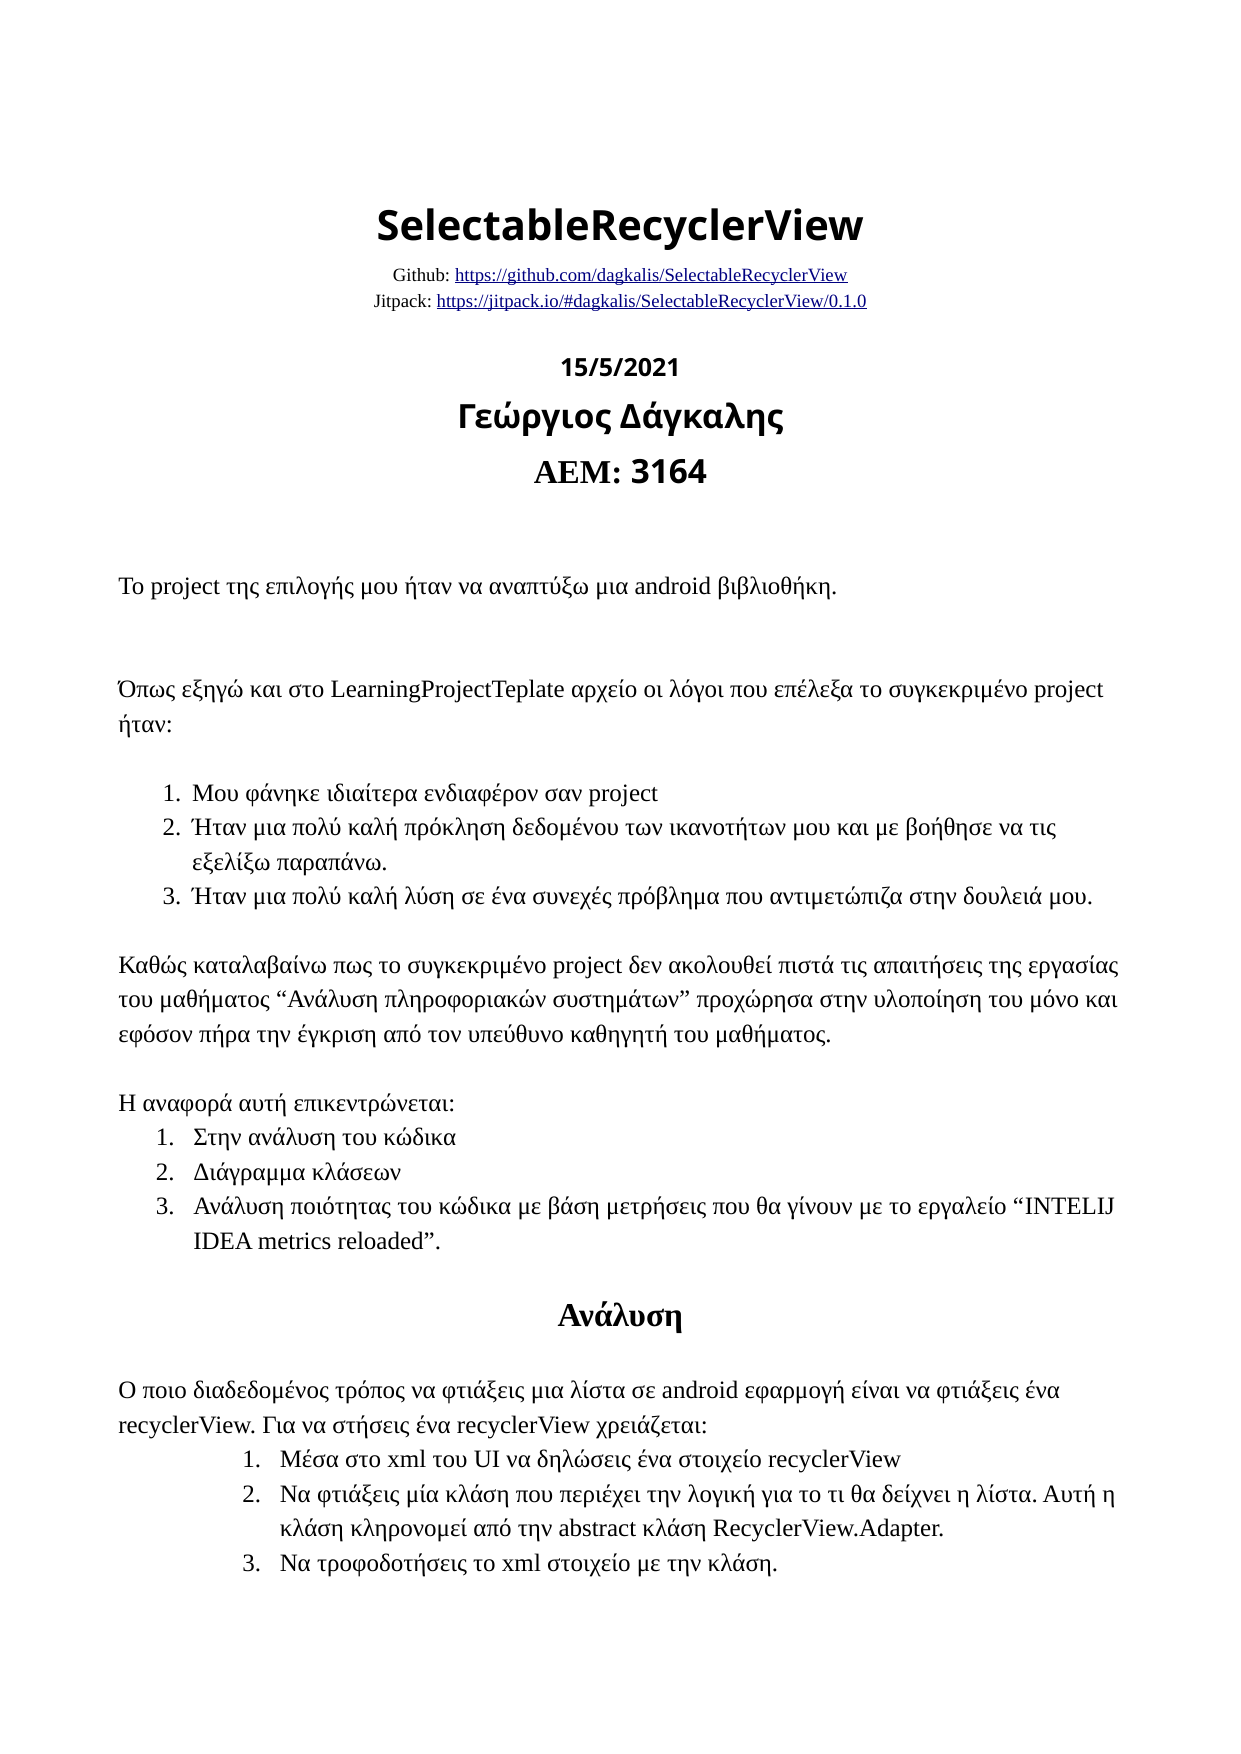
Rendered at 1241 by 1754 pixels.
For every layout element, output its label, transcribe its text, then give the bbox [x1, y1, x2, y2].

list Να τροφοδοτήσεις το xml στοιχείο με την κλάση. [242, 1548, 1122, 1576]
list Να φτιάξεις μία κλάση που περιέχει την λογική για το τι θα δείχνει η λίστα. Αυτή η κλάση κληρονομεί από την abstract κλάση RecyclerView.Adapter. [242, 1479, 1122, 1542]
list Ήταν μια πολύ καλή πρόκληση δεδομένου των ικανοτήτων μου και με βοήθησε να τις εξελίξω παραπάνω. [162, 812, 1122, 875]
text Jitpack: https://jitpack.io/#dagkalis/SelectableRecyclerView/0.1.0 [118, 289, 1122, 311]
text SelectableRecyclerView [118, 196, 1122, 252]
text Καθώς καταλαβαίνω πως το συγκεκριμένο project δεν ακολουθεί πιστά τις απαιτήσεις της εργασίας του μαθήματος “Ανάλυση πληροφοριακών συστημάτων” προχώρησα στην υλοποίηση του μόνο και εφόσον πήρα την έγκριση από τον υπεύθυνο καθηγητή του μαθήματος. [118, 950, 1122, 1048]
text Η αναφορά αυτή επικεντρώνεται: [118, 1088, 1122, 1117]
list Ανάλυση ποιότητας του κώδικα με βάση μετρήσεις που θα γίνουν με το εργαλείο “INTELIJ IDEA metrics reloaded”. [156, 1191, 1122, 1255]
text Ο ποιο διαδεδομένος τρόπος να φτιάξεις μια λίστα σε android εφαρμογή είναι να φτιάξεις ένα recyclerView. Για να στήσεις ένα recyclerView χρειάζεται: [118, 1375, 1122, 1438]
text Το project της επιλογής μου ήταν να αναπτύξω μια android βιβλιοθήκη. [118, 571, 1122, 599]
text Ανάλυση [118, 1295, 1122, 1333]
list Μου φάνηκε ιδιαίτερα ενδιαφέρον σαν project [162, 778, 1122, 806]
list Μέσα στο xml του UI να δηλώσεις ένα στοιχείο recyclerView [242, 1444, 1122, 1473]
text Github: https://github.com/dagkalis/SelectableRecyclerView [118, 264, 1122, 285]
text 15/5/2021 Γεώργιος Δάγκαλης [118, 350, 1122, 438]
list Ήταν μια πολύ καλή λύση σε ένα συνεχές πρόβλημα που αντιμετώπιζα στην δουλειά μου. [162, 881, 1122, 910]
text Όπως εξηγώ και στο LearningProjectTeplate αρχείο οι λόγοι που επέλεξα το συγκεκριμένο project ήταν: [118, 674, 1122, 737]
list Διάγραμμα κλάσεων [156, 1157, 1122, 1186]
text ΑΕΜ: 3164 [118, 447, 1122, 493]
list Στην ανάλυση του κώδικα [156, 1122, 1122, 1151]
